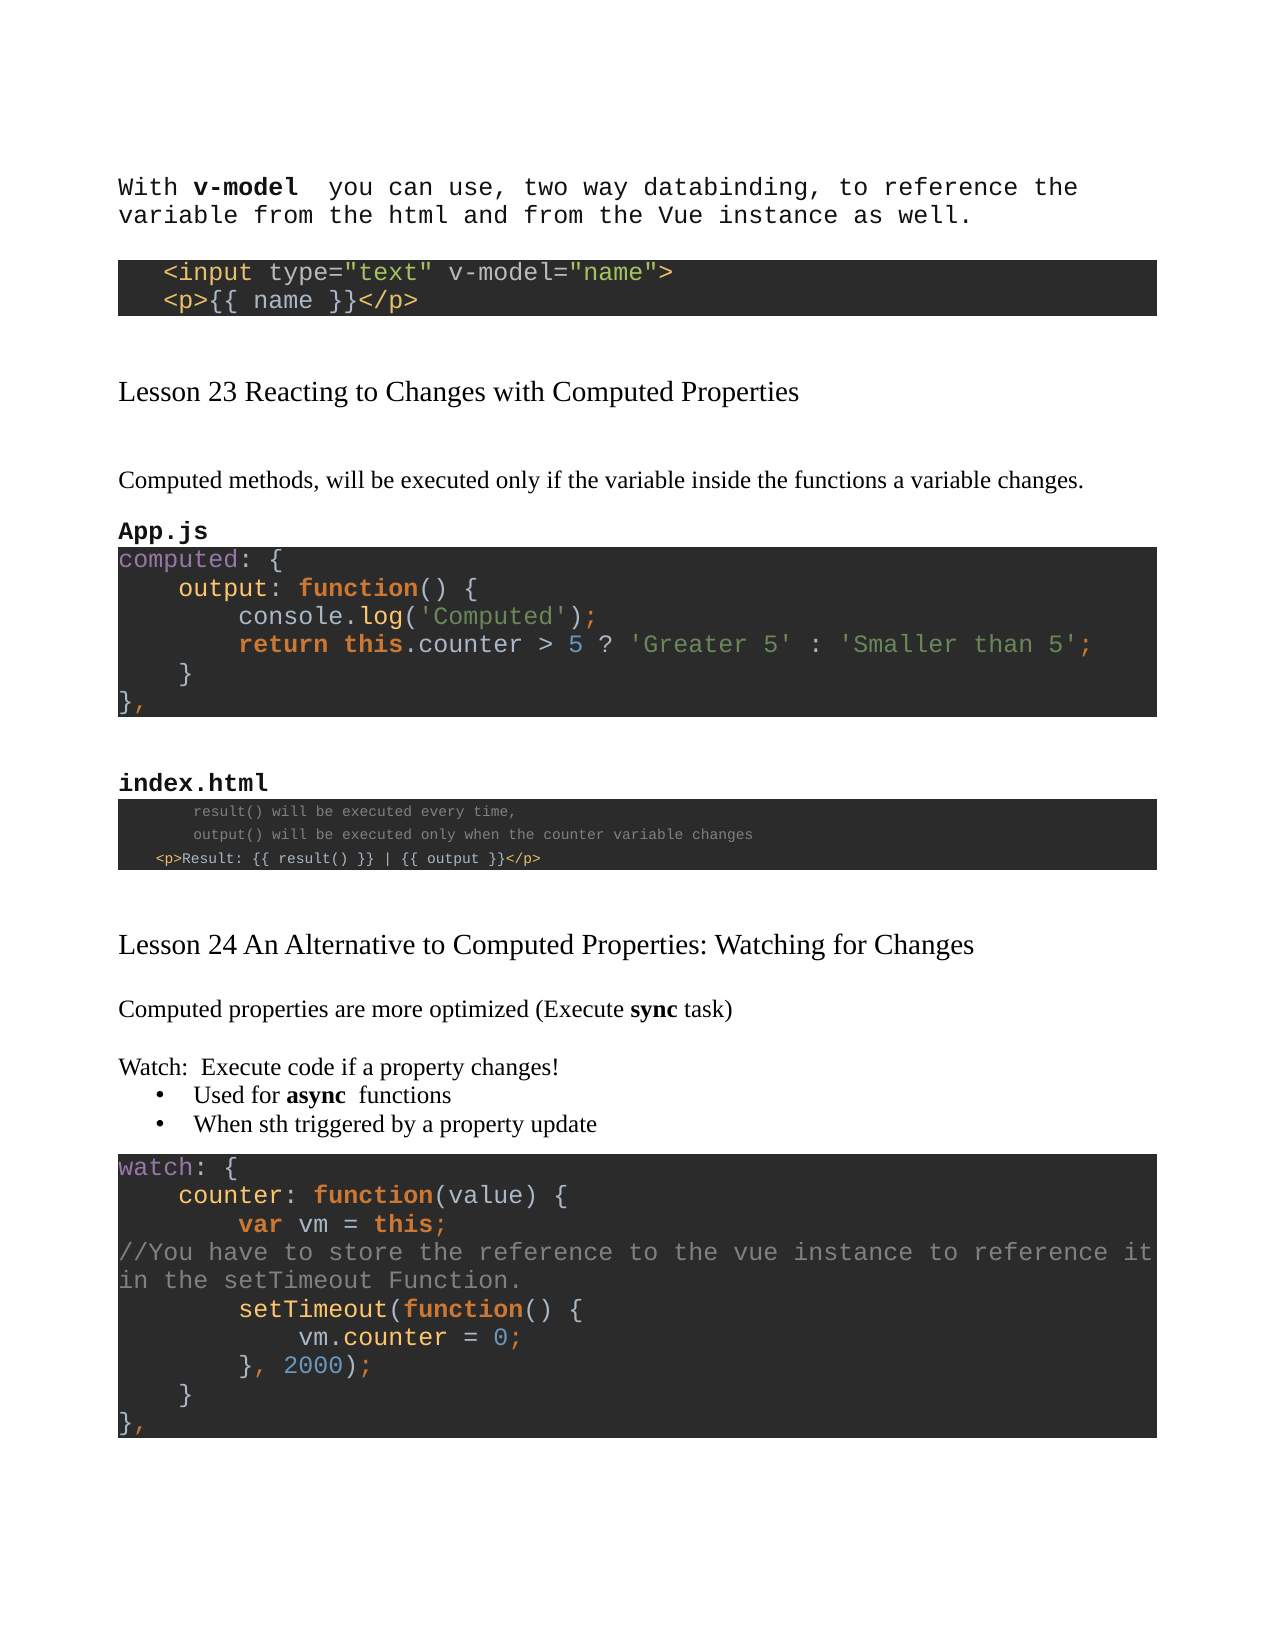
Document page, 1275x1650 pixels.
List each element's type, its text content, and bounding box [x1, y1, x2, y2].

text counter: function(value) { [118, 1183, 1157, 1211]
text Lesson 24 An Alternative to Computed Properties: Watching for Changes [118, 927, 1157, 961]
text With v-model you can use, two way databinding, to reference the variable from the html and from the Vue instance as well. [118, 175, 1157, 231]
text result() will be executed every time, [118, 799, 1157, 822]
text console.log('Computed'); [118, 603, 1157, 632]
text return this.counter > 5 ? 'Greater 5' : 'Smaller than 5'; [118, 632, 1157, 660]
text output() will be executed only when the counter variable changes [118, 822, 1157, 846]
text Computed properties are more optimized (Execute sync task) [118, 994, 1157, 1023]
text Lesson 23 Reacting to Changes with Computed Properties [118, 374, 1157, 407]
text }, 2000); [118, 1353, 1157, 1381]
list Used for async functions [156, 1081, 1157, 1109]
text }, [118, 688, 1157, 717]
text Watch: Execute code if a property changes! [118, 1052, 1157, 1081]
text } [118, 1381, 1157, 1409]
text } [118, 660, 1157, 688]
text }, [118, 1409, 1157, 1438]
text //You have to store the reference to the vue instance to reference it in the setTimeout Function. [118, 1239, 1157, 1296]
text watch: { [118, 1154, 1157, 1183]
list When sth triggered by a property update [156, 1109, 1157, 1138]
text <p>Result: {{ result() }} | {{ output }}</p> [118, 846, 1157, 870]
text <input type="text" v-model="name"> [118, 260, 1157, 288]
text <p>{{ name }}</p> [118, 288, 1157, 316]
text setTimeout(function() { [118, 1296, 1157, 1324]
text index.html [118, 770, 1157, 799]
text vm.counter = 0; [118, 1324, 1157, 1353]
text App.js [118, 518, 1157, 547]
text Computed methods, will be executed only if the variable inside the functions a variable changes. [118, 465, 1157, 494]
text var vm = this; [118, 1211, 1157, 1239]
text computed: { [118, 547, 1157, 575]
text output: function() { [118, 575, 1157, 603]
